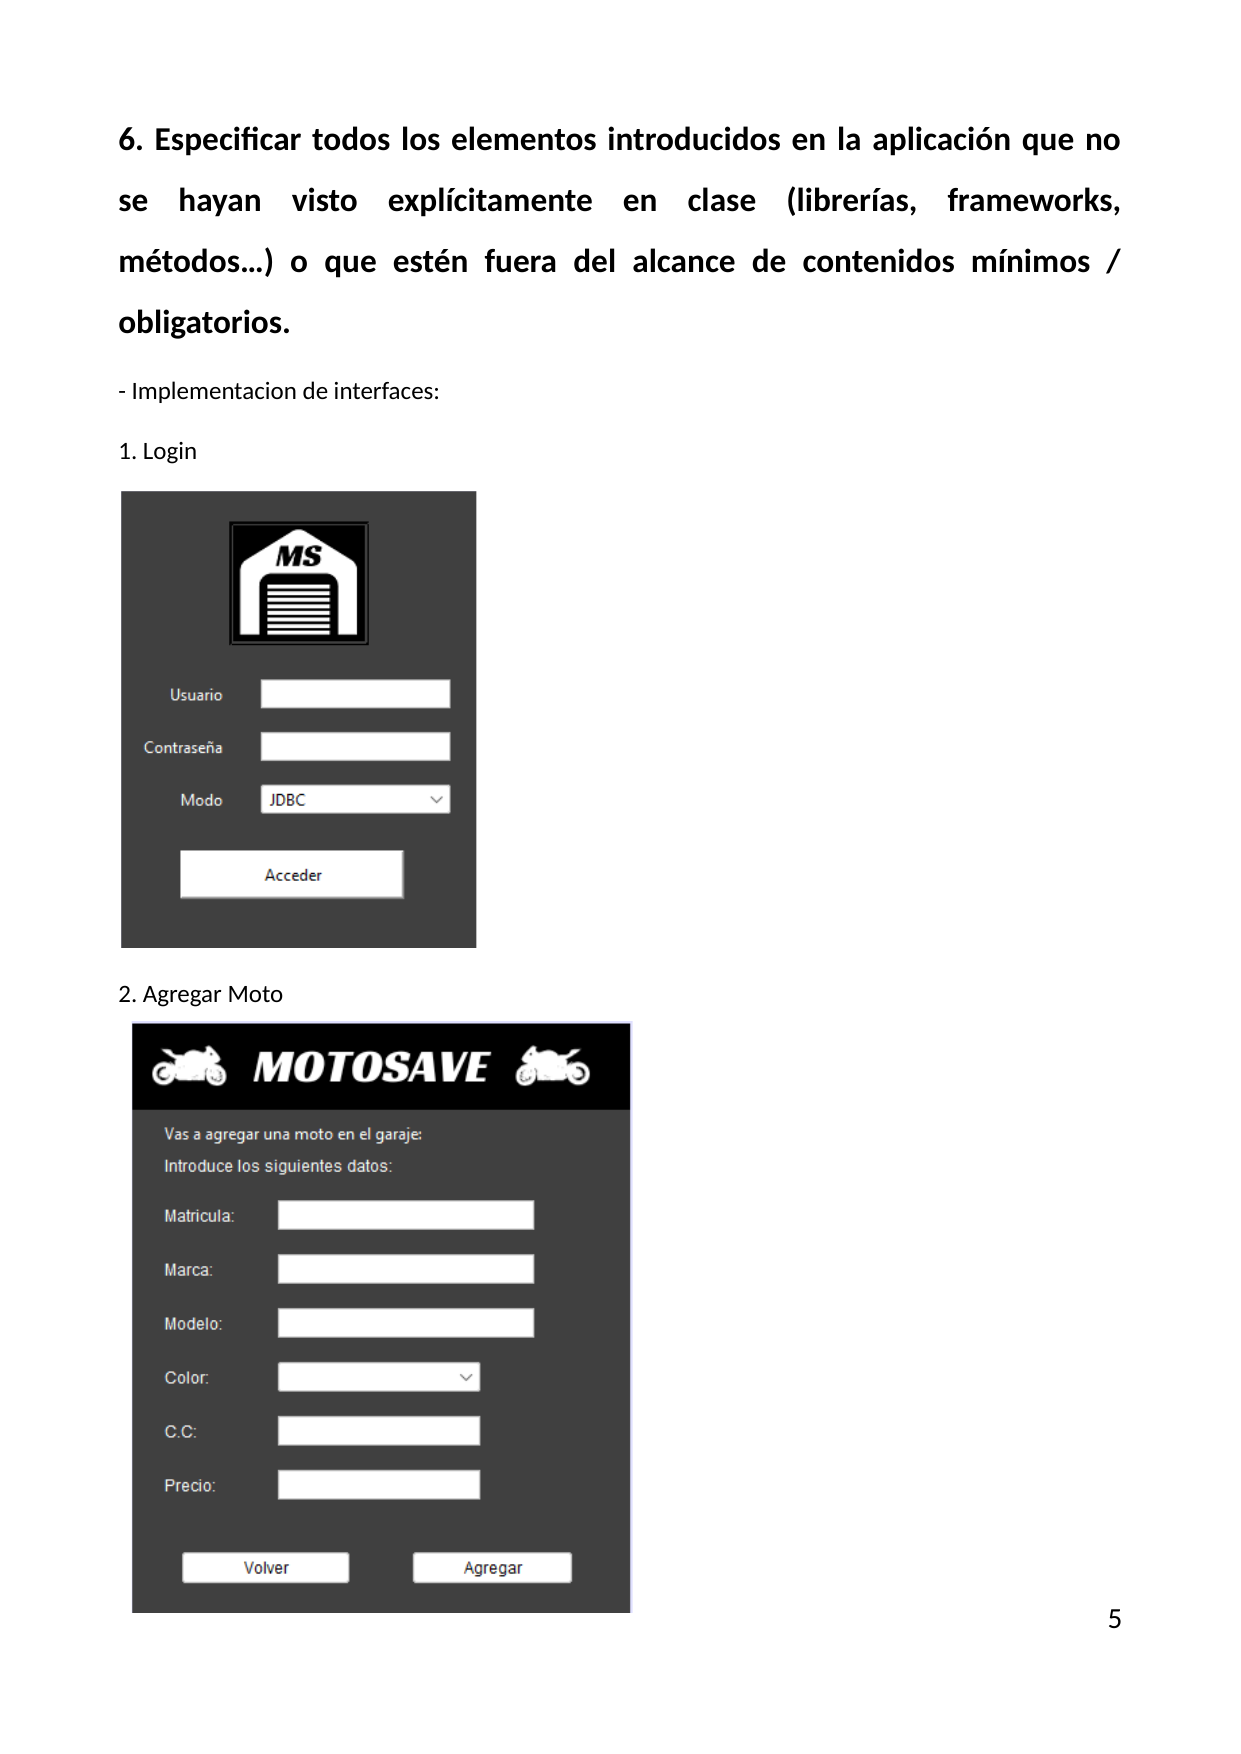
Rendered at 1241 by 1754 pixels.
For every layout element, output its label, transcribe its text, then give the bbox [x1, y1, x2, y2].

text - Implementacion de interfaces: [118, 375, 1122, 405]
text 1. Login [118, 435, 1122, 466]
text 2. Agregar Moto [118, 978, 1122, 1008]
subtitle 6. Especificar todos los elementos introducidos en la aplicación que no se hayan visto explícitamente en clase (librerías, frameworks, métodos…) o que estén fuera del alcance de contenidos mínimos / obligatorios. [118, 118, 1122, 342]
picture [131, 1021, 633, 1613]
picture [121, 491, 477, 948]
